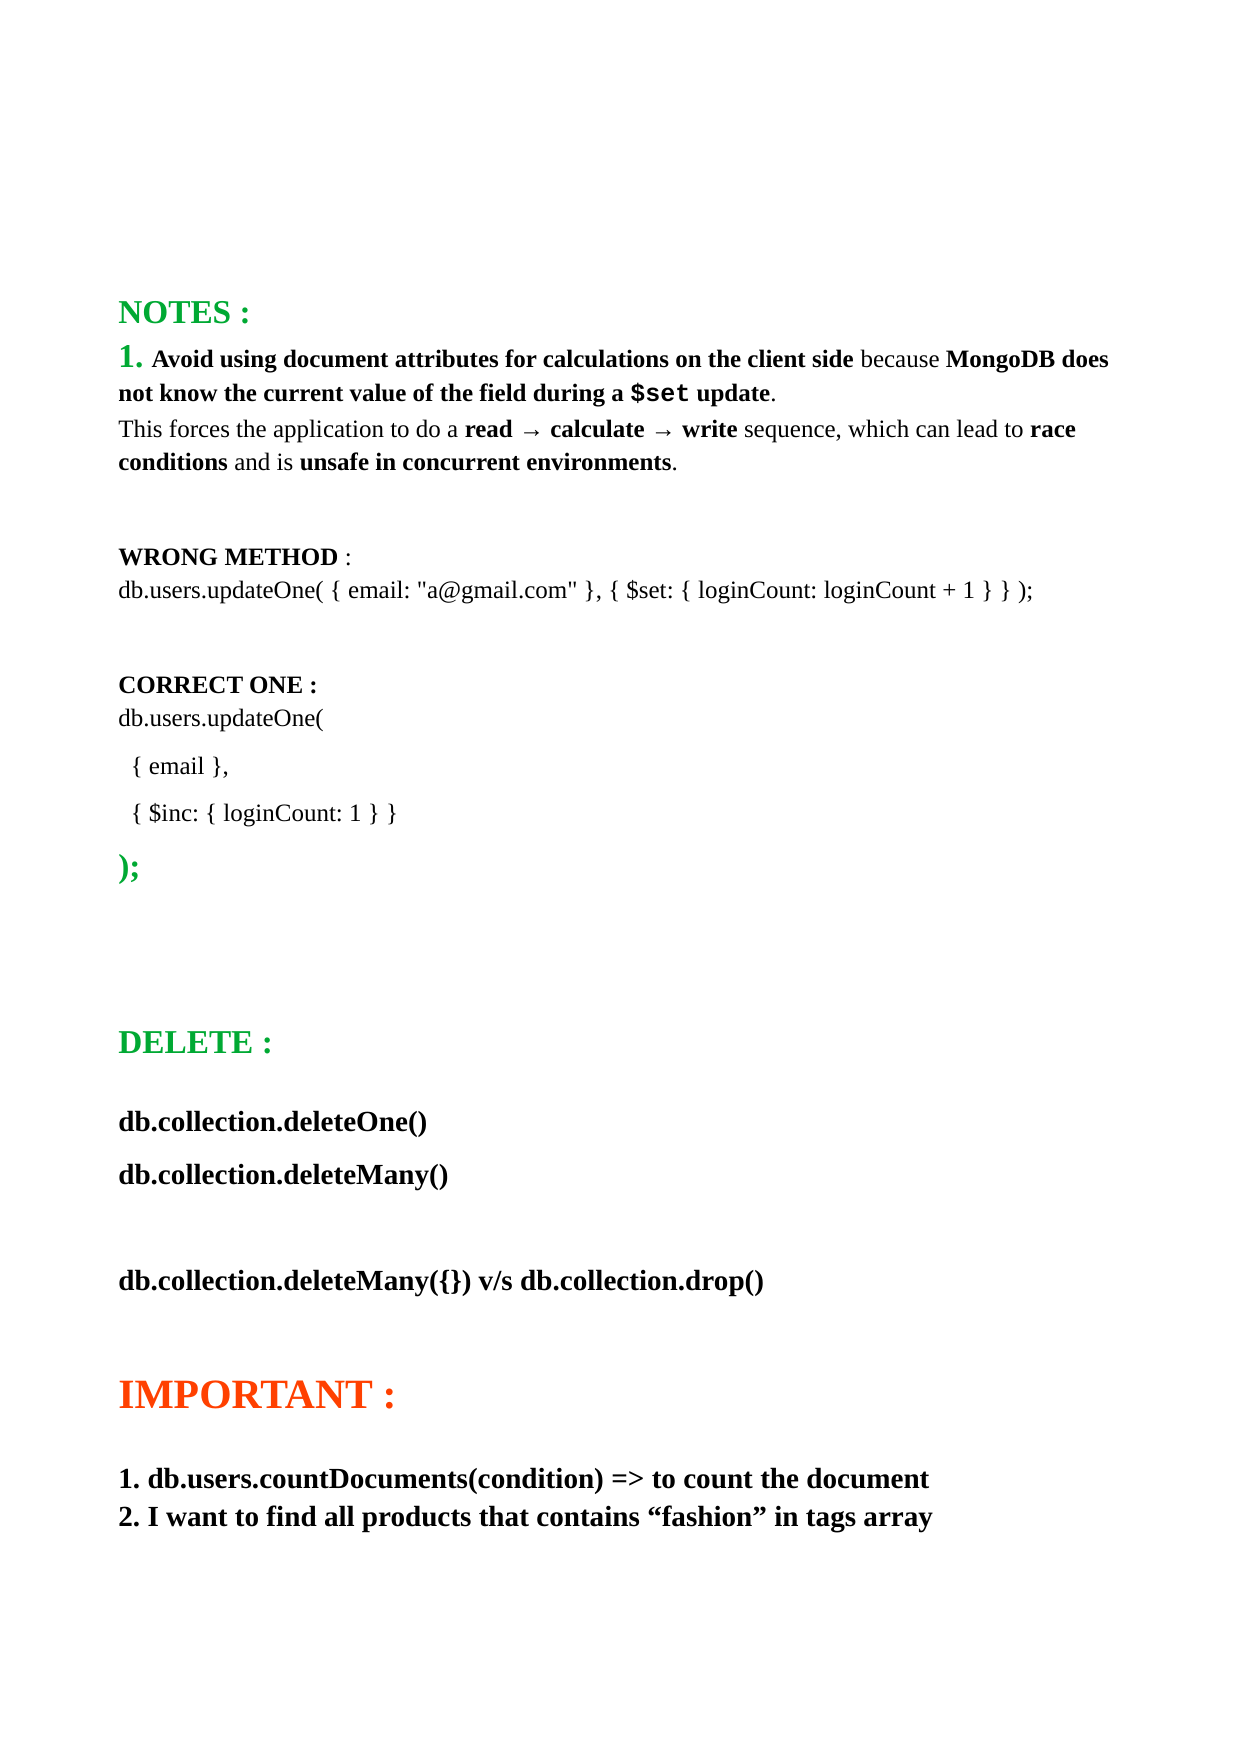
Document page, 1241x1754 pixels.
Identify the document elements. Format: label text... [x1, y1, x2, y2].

text { email }, [118, 751, 1122, 779]
text WRONG METHOD : db.users.updateOne( { email: "a@gmail.com" }, { $set: { loginCount: loginCount + 1 } } ); [118, 542, 1122, 604]
text ); [118, 846, 1122, 884]
text CORRECT ONE : db.users.updateOne( [118, 670, 1122, 732]
text NOTES : 1. Avoid using document attributes for calculations on the client side because MongoDB does not know the current value of the field during a $set update. This forces the application to do a read → calculate → write sequence, which can lead to race conditions and is unsafe in concurrent environments. [118, 292, 1122, 475]
text { $inc: { loginCount: 1 } } [118, 798, 1122, 827]
text DELETE : db.collection.deleteOne() [118, 1022, 1122, 1137]
text IMPORTANT : 1. db.users.countDocuments(condition) => to count the document 2. I want to find all products that contains “fashion” in tags array [118, 1369, 1122, 1533]
text db.collection.deleteMany() [118, 1157, 1122, 1190]
text db.collection.deleteMany({}) v/s db.collection.drop() [118, 1263, 1122, 1297]
